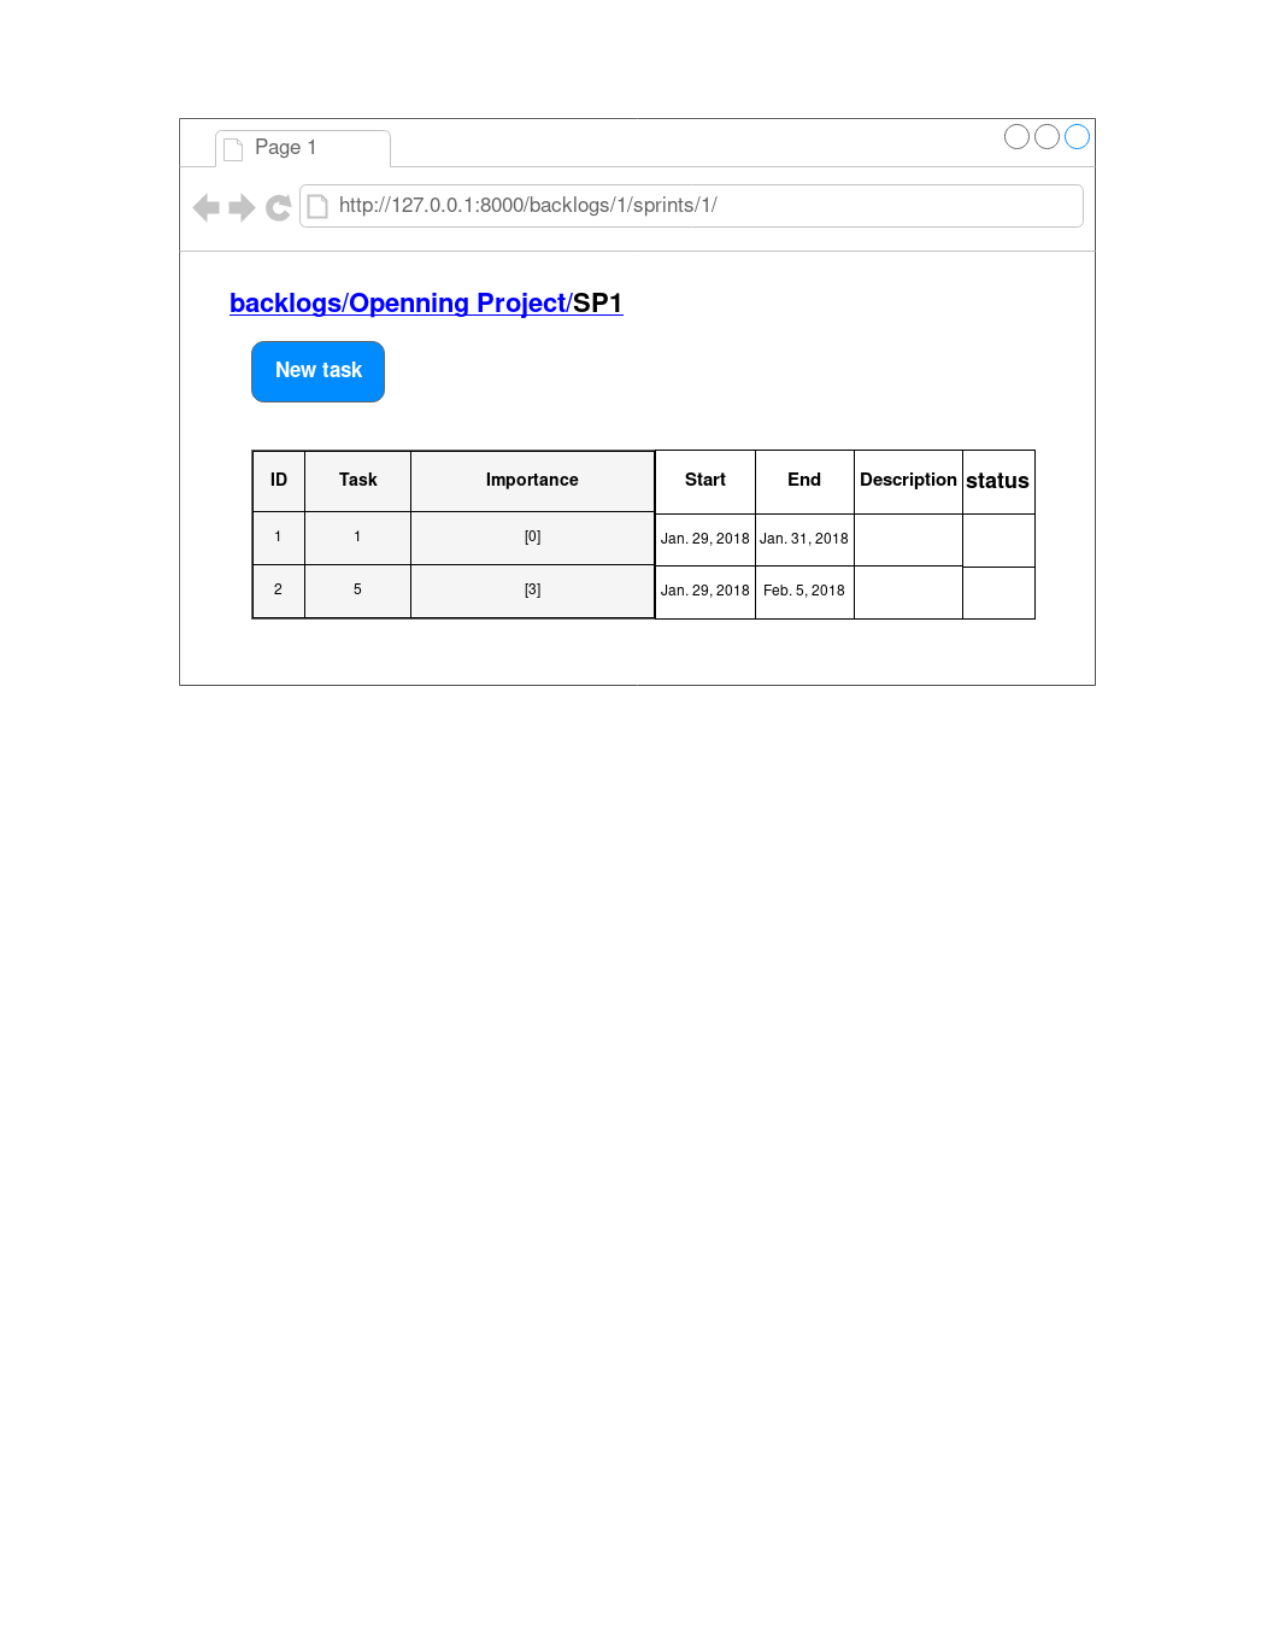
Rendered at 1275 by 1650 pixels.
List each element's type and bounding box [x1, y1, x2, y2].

picture [179, 118, 1096, 686]
